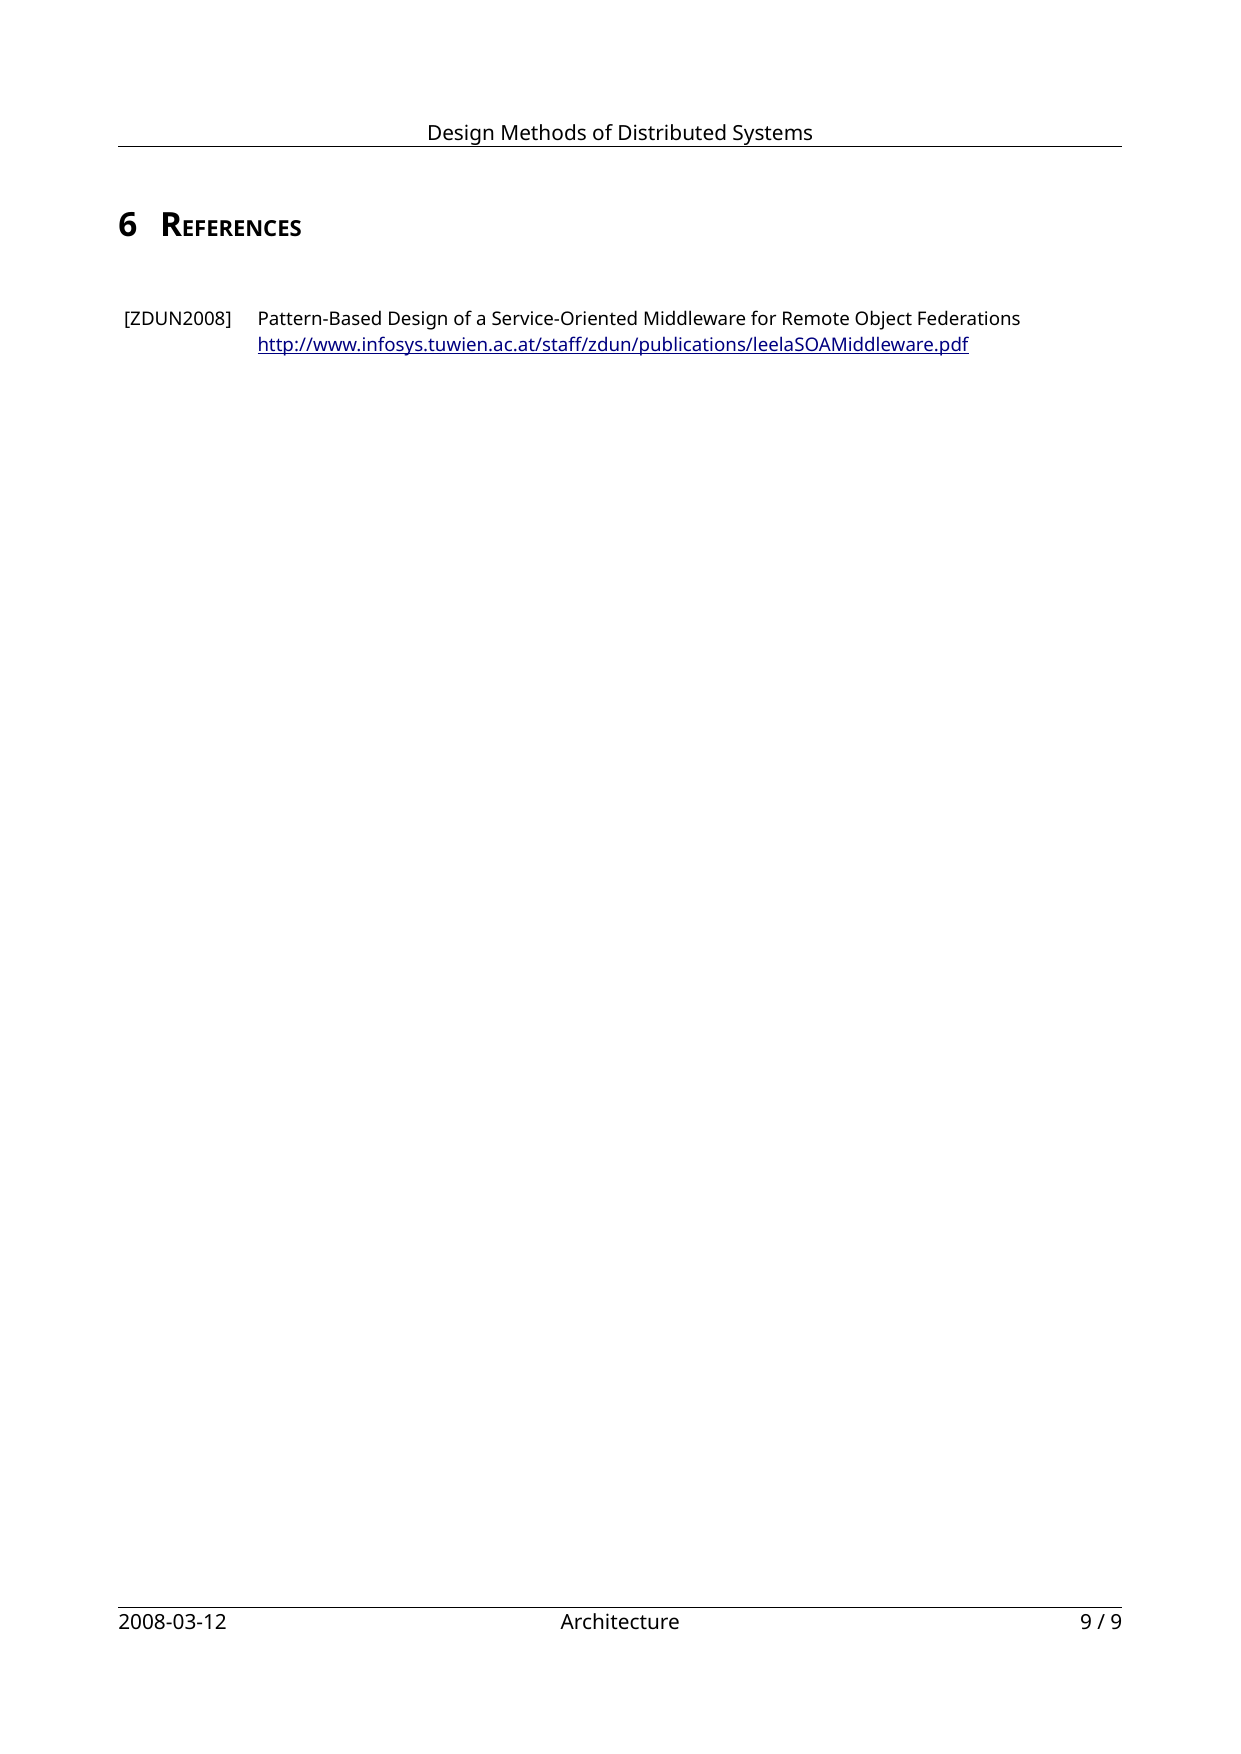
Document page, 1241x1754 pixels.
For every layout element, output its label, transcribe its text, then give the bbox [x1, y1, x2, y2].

table_cell [252, 388, 1084, 425]
subtitle References [118, 201, 1122, 247]
table_cell [118, 388, 252, 425]
table_header [ZDUN2008] [118, 300, 252, 388]
table_header Pattern-Based Design of a Service-Oriented Middleware for Remote Object Federations http://www.infosys.tuwien.ac.at/staff/zdun/publications/leelaSOAMiddleware.pdf [252, 300, 1084, 388]
